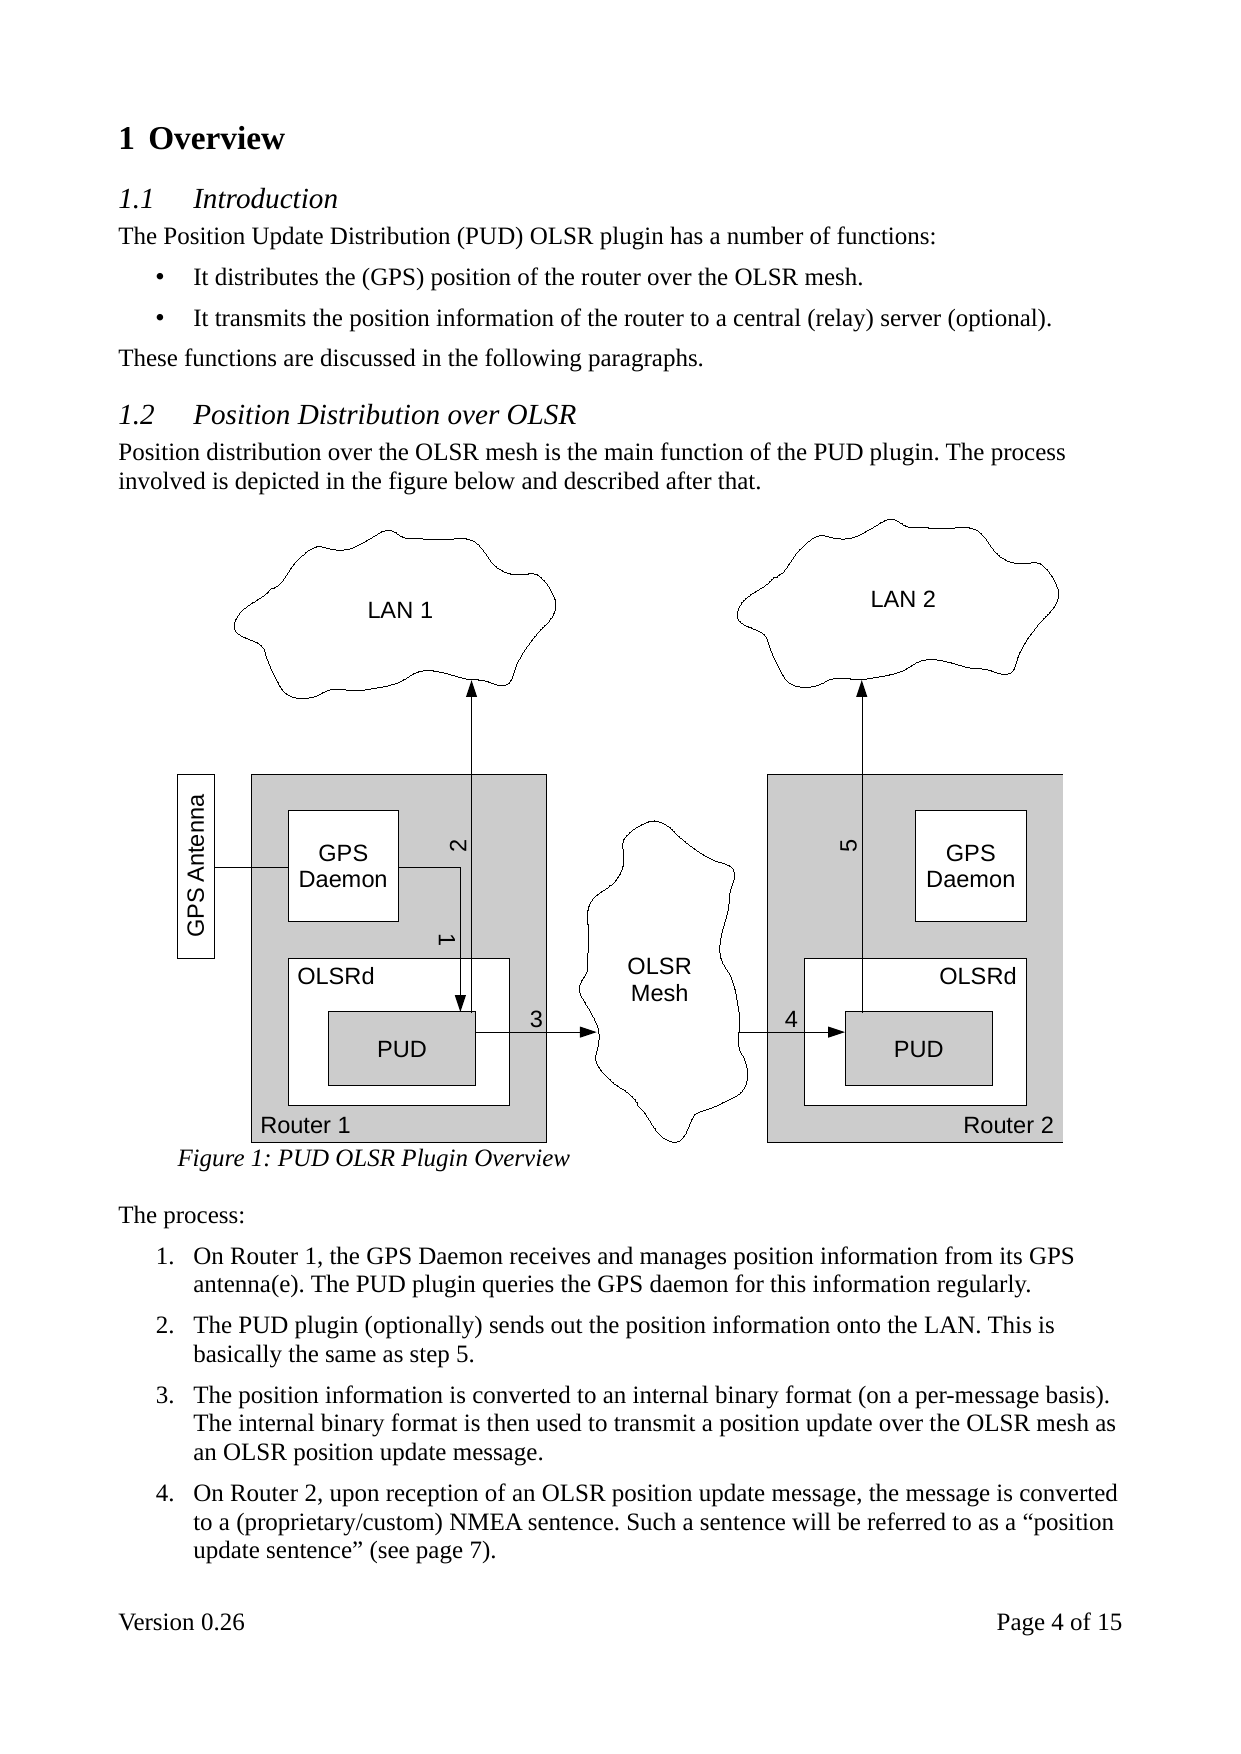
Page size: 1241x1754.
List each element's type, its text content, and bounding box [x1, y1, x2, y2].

subtitle Introduction [118, 181, 1122, 215]
text The process: [118, 506, 1122, 1229]
list It distributes the (GPS) position of the router over the OLSR mesh. [156, 262, 1122, 291]
list On Router 1, the GPS Daemon receives and manages position information from its GPS antenna(e). The PUD plugin queries the GPS daemon for this information regularly. [156, 1241, 1122, 1298]
list It transmits the position information of the router to a central (relay) server (optional). [156, 303, 1122, 331]
text These functions are discussed in the following paragraphs. [118, 343, 1122, 372]
subtitle Position Distribution over OLSR [118, 397, 1122, 431]
list On Router 2, upon reception of an OLSR position update message, the message is converted to a (proprietary/custom) NMEA sentence. Such a sentence will be referred to as a “position update sentence” (see page 7). [156, 1478, 1122, 1564]
text The Position Update Distribution (PUD) OLSR plugin has a number of functions: [118, 221, 1122, 250]
text Position distribution over the OLSR mesh is the main function of the PUD plugin. The process involved is depicted in the figure below and described after that. [118, 437, 1122, 494]
list The PUD plugin (optionally) sends out the position information onto the LAN. This is basically the same as step 5. [156, 1310, 1122, 1368]
list The position information is converted to an internal binary format (on a per-message basis). The internal binary format is then used to transmit a position update over the OLSR mesh as an OLSR position update message. [156, 1380, 1122, 1466]
text Figure 1: PUD OLSR Plugin Overview [177, 1143, 1063, 1171]
subtitle Overview [118, 118, 1122, 156]
